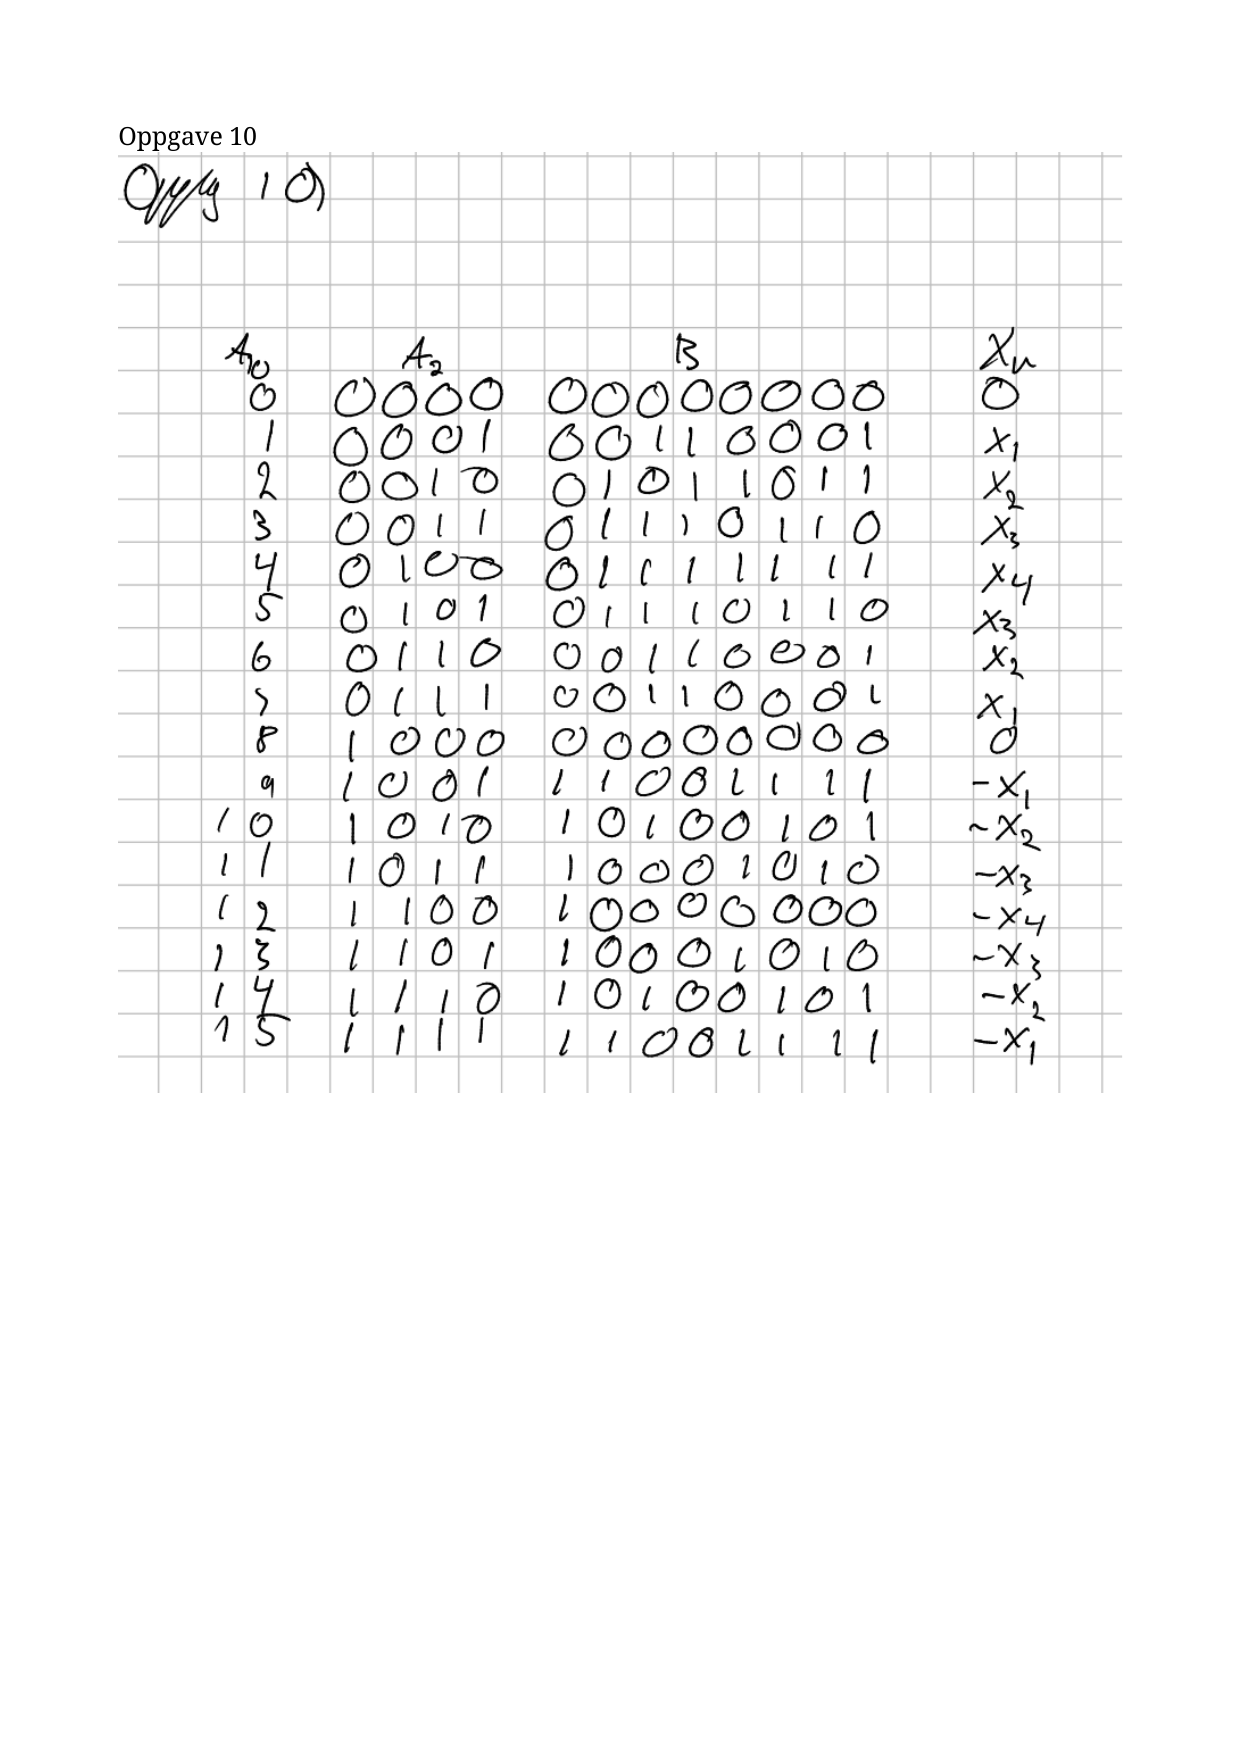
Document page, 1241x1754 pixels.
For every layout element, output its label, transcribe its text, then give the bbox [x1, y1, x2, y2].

picture [118, 152, 1123, 1093]
text Oppgave 10 [118, 118, 1122, 152]
